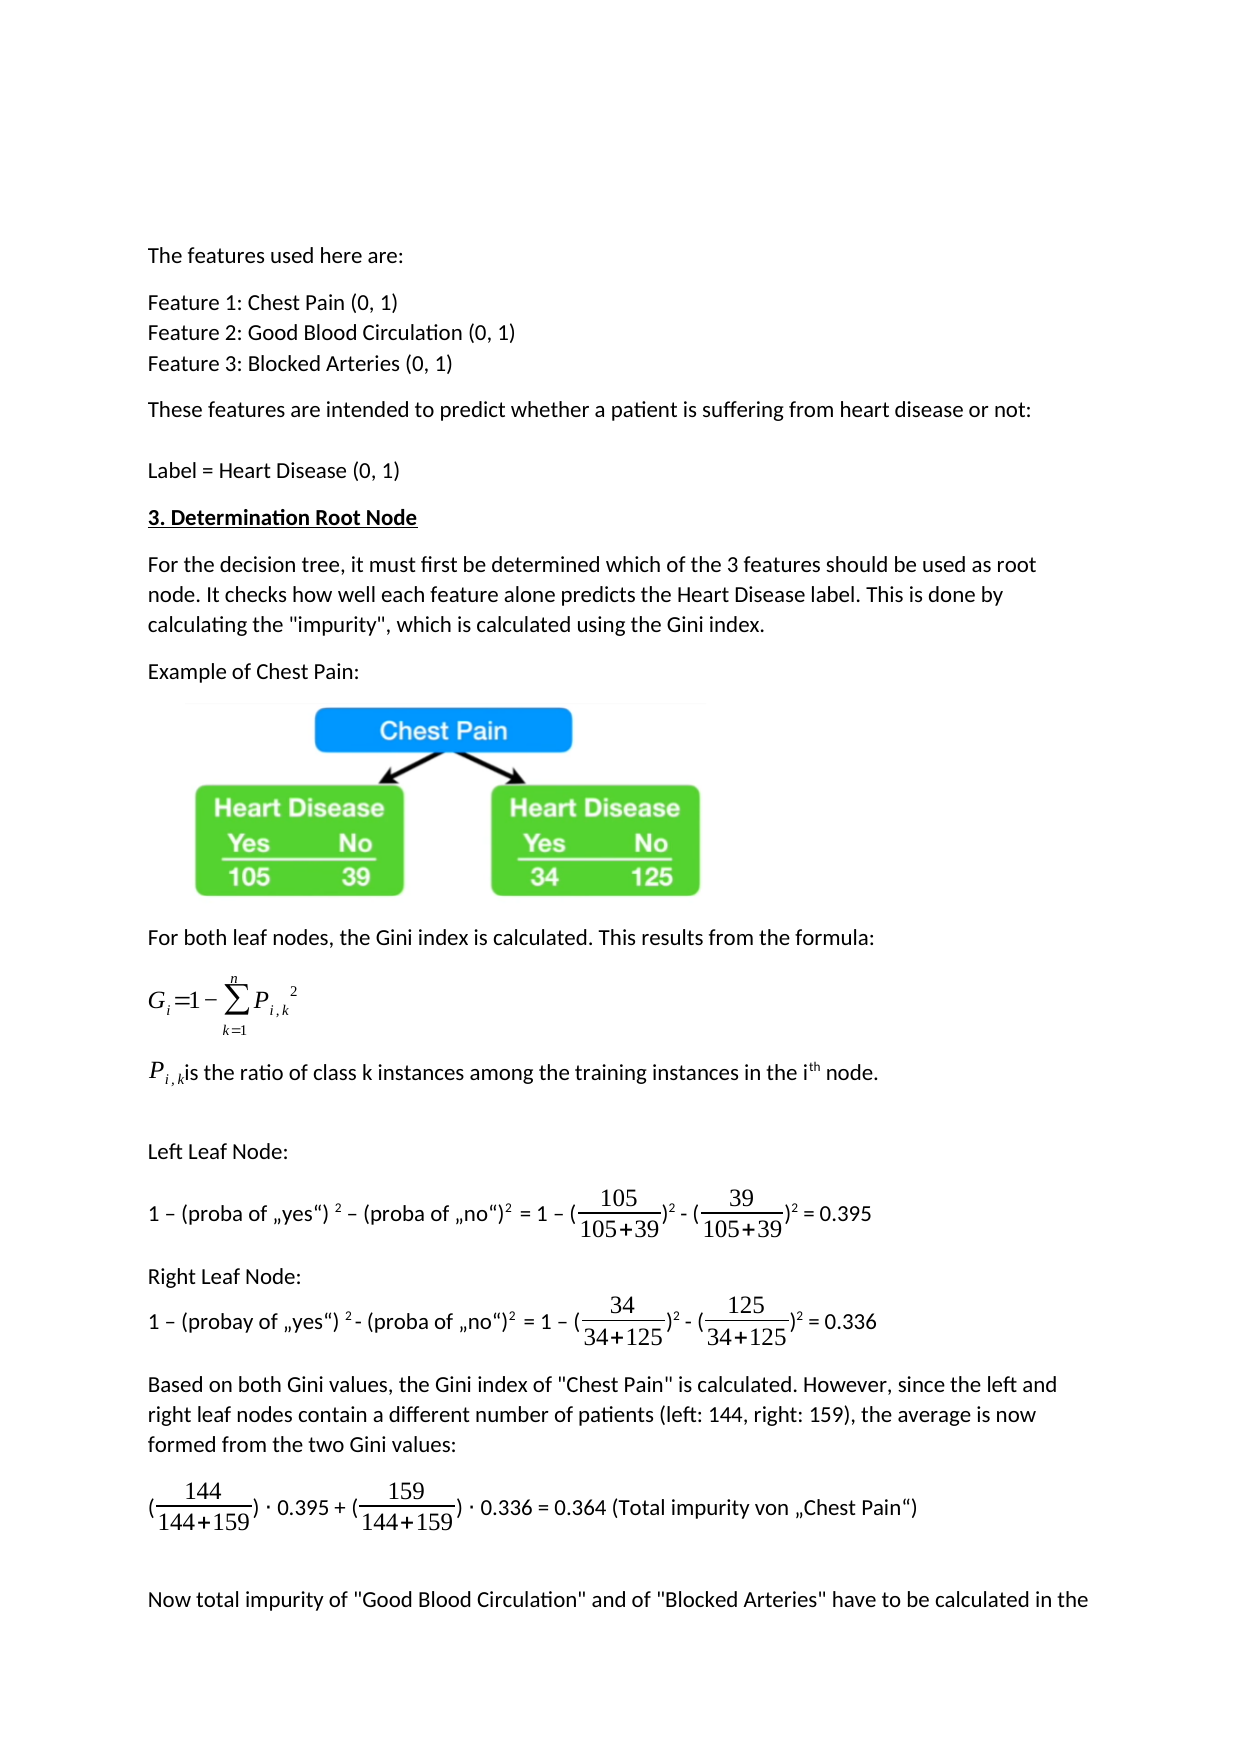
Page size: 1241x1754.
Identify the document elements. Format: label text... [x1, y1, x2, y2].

text For the decision tree, it must first be determined which of the 3 features should be used as root node. It checks how well each feature alone predicts the Heart Disease label. This is done by calculating the "impurity", which is calculated using the Gini index. [148, 550, 1093, 638]
text Now total impurity of "Good Blood Circulation" and of "Blocked Arteries" have to be calculated in the [148, 1555, 1093, 1613]
text Example of Chest Pain: [148, 657, 1093, 685]
text Right Leaf Node: 1 – (probay of „yes“) 2 - (proba of „no“)2 = 1 – ()2 - ()2 = 0.336 [148, 1262, 1093, 1351]
text These features are intended to predict whether a patient is suffering from heart disease or not: Label = Heart Disease (0, 1) [148, 396, 1093, 484]
text () ⋅ 0.395 + () ⋅ 0.336 = 0.364 (Total impurity von „Chest Pain“) [148, 1477, 1093, 1536]
text 3. Determination Root Node [148, 503, 1093, 531]
picture [185, 703, 707, 904]
text For both leaf nodes, the Gini index is calculated. This results from the formula: [148, 923, 1093, 951]
text Left Leaf Node: [148, 1137, 1093, 1165]
text The features used here are: [148, 241, 1093, 269]
text Feature 1: Chest Pain (0, 1) Feature 2: Good Blood Circulation (0, 1) Feature 3: Blocked Arteries (0, 1) [148, 288, 1093, 377]
text Based on both Gini values, the Gini index of "Chest Pain" is calculated. However, since the left and right leaf nodes contain a different number of patients (left: 144, right: 159), the average is now formed from the two Gini values: [148, 1370, 1093, 1458]
text 1 – (proba of „yes“) 2 – (proba of „no“)2 = 1 – ()2 - ()2 = 0.395 [148, 1184, 1093, 1243]
text is the ratio of class k instances among the training instances in the ith node. [148, 1057, 1093, 1118]
